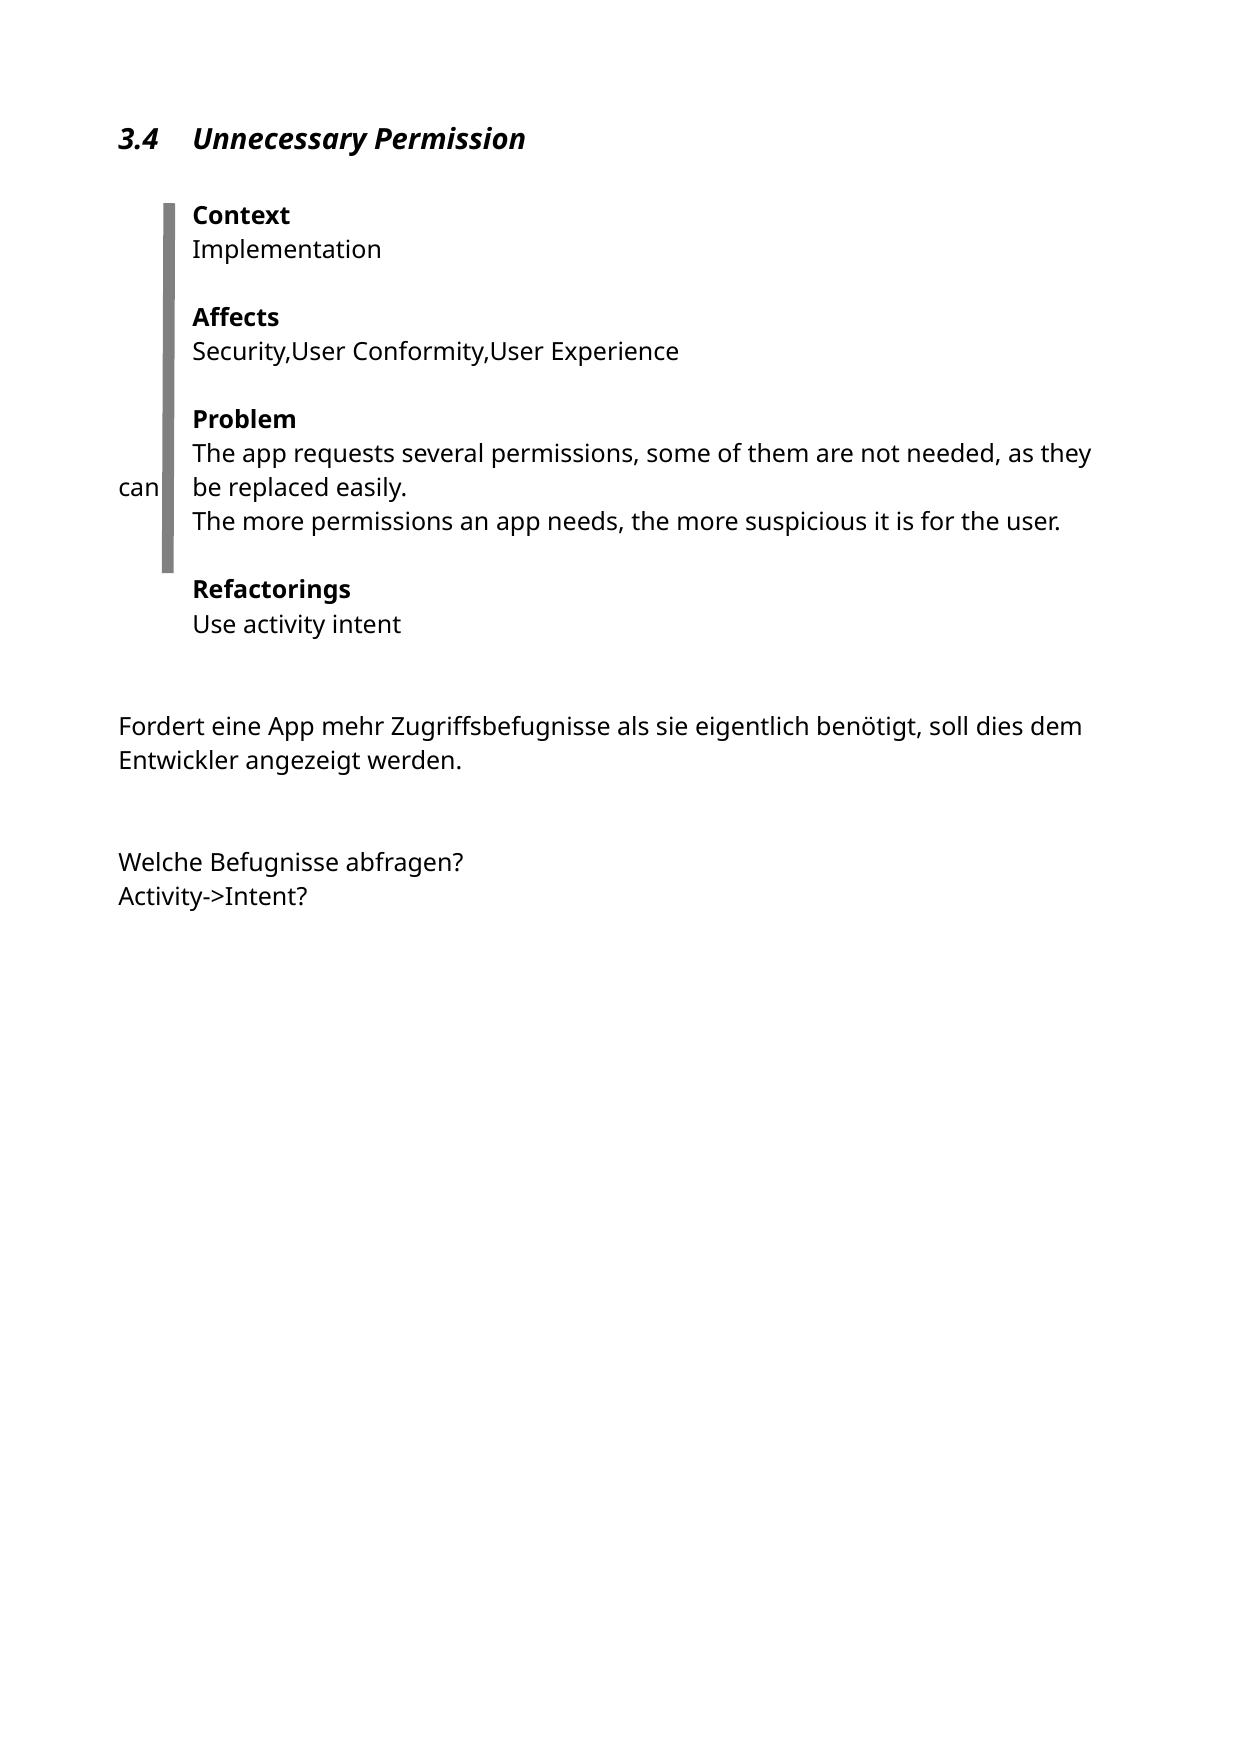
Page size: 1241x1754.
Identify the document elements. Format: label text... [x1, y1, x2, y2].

text Welche Befugnisse abfragen? [118, 845, 1122, 879]
text [118, 232, 163, 266]
text [118, 504, 162, 538]
text [118, 334, 162, 368]
text Affects [175, 300, 1122, 334]
text Activity->Intent? [118, 879, 1122, 913]
text Context [118, 197, 1122, 232]
text 3.4 Unnecessary Permission [118, 118, 1122, 158]
text Security,User Conformity,User Experience [175, 334, 1122, 368]
text The app requests several permissions, some of them are not needed, as they can be replaced easily. [174, 436, 1122, 504]
text [118, 402, 162, 436]
text The more permissions an app needs, the more suspicious it is for the user. [174, 504, 1122, 538]
text Use activity intent [118, 606, 1122, 640]
text Problem [175, 402, 1122, 436]
text The app requests several permissions, some of them are not needed, as they can be replaced easily. [118, 436, 162, 504]
text Refactorings [118, 572, 1122, 606]
text Implementation [175, 232, 1122, 266]
text Fordert eine App mehr Zugriffsbefugnisse als sie eigentlich benötigt, soll dies dem Entwickler angezeigt werden. [118, 708, 1122, 777]
text [118, 300, 162, 334]
